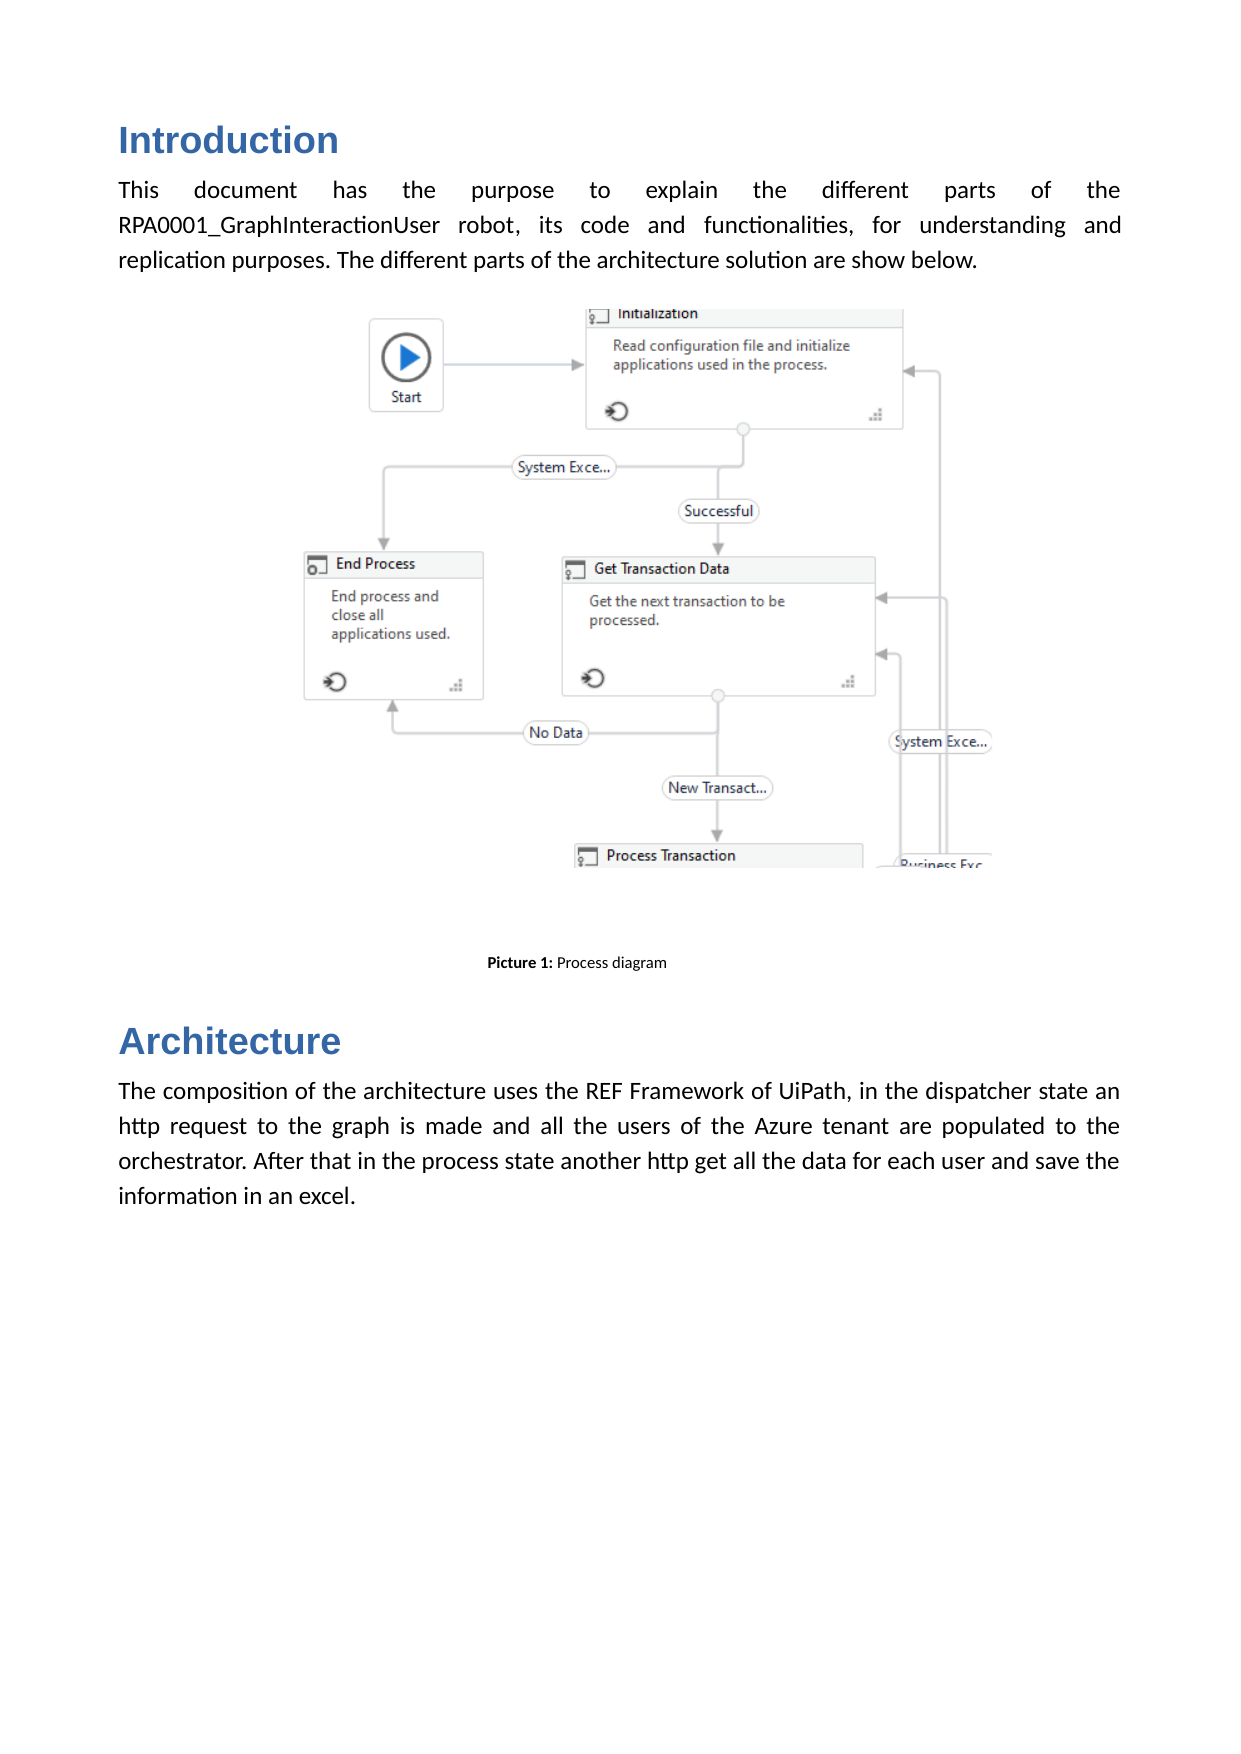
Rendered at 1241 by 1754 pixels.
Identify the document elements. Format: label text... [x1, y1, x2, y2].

subtitle Introduction [118, 118, 1122, 162]
text This document has the purpose to explain the different parts of the RPA0001_GraphInteractionUser robot, its code and functionalities, for understanding and replication purposes. The different parts of the architecture solution are show below. [118, 174, 1122, 275]
picture [335, 309, 993, 868]
subtitle Architecture [118, 1019, 1122, 1062]
text The composition of the architecture uses the REF Framework of UiPath, in the dispatcher state an http request to the graph is made and all the users of the Azure tenant are populated to the orchestrator. After that in the process state another http get all the data for each user and save the information in an excel. [118, 1075, 1122, 1211]
text Picture 1: Process diagram [118, 944, 1122, 975]
